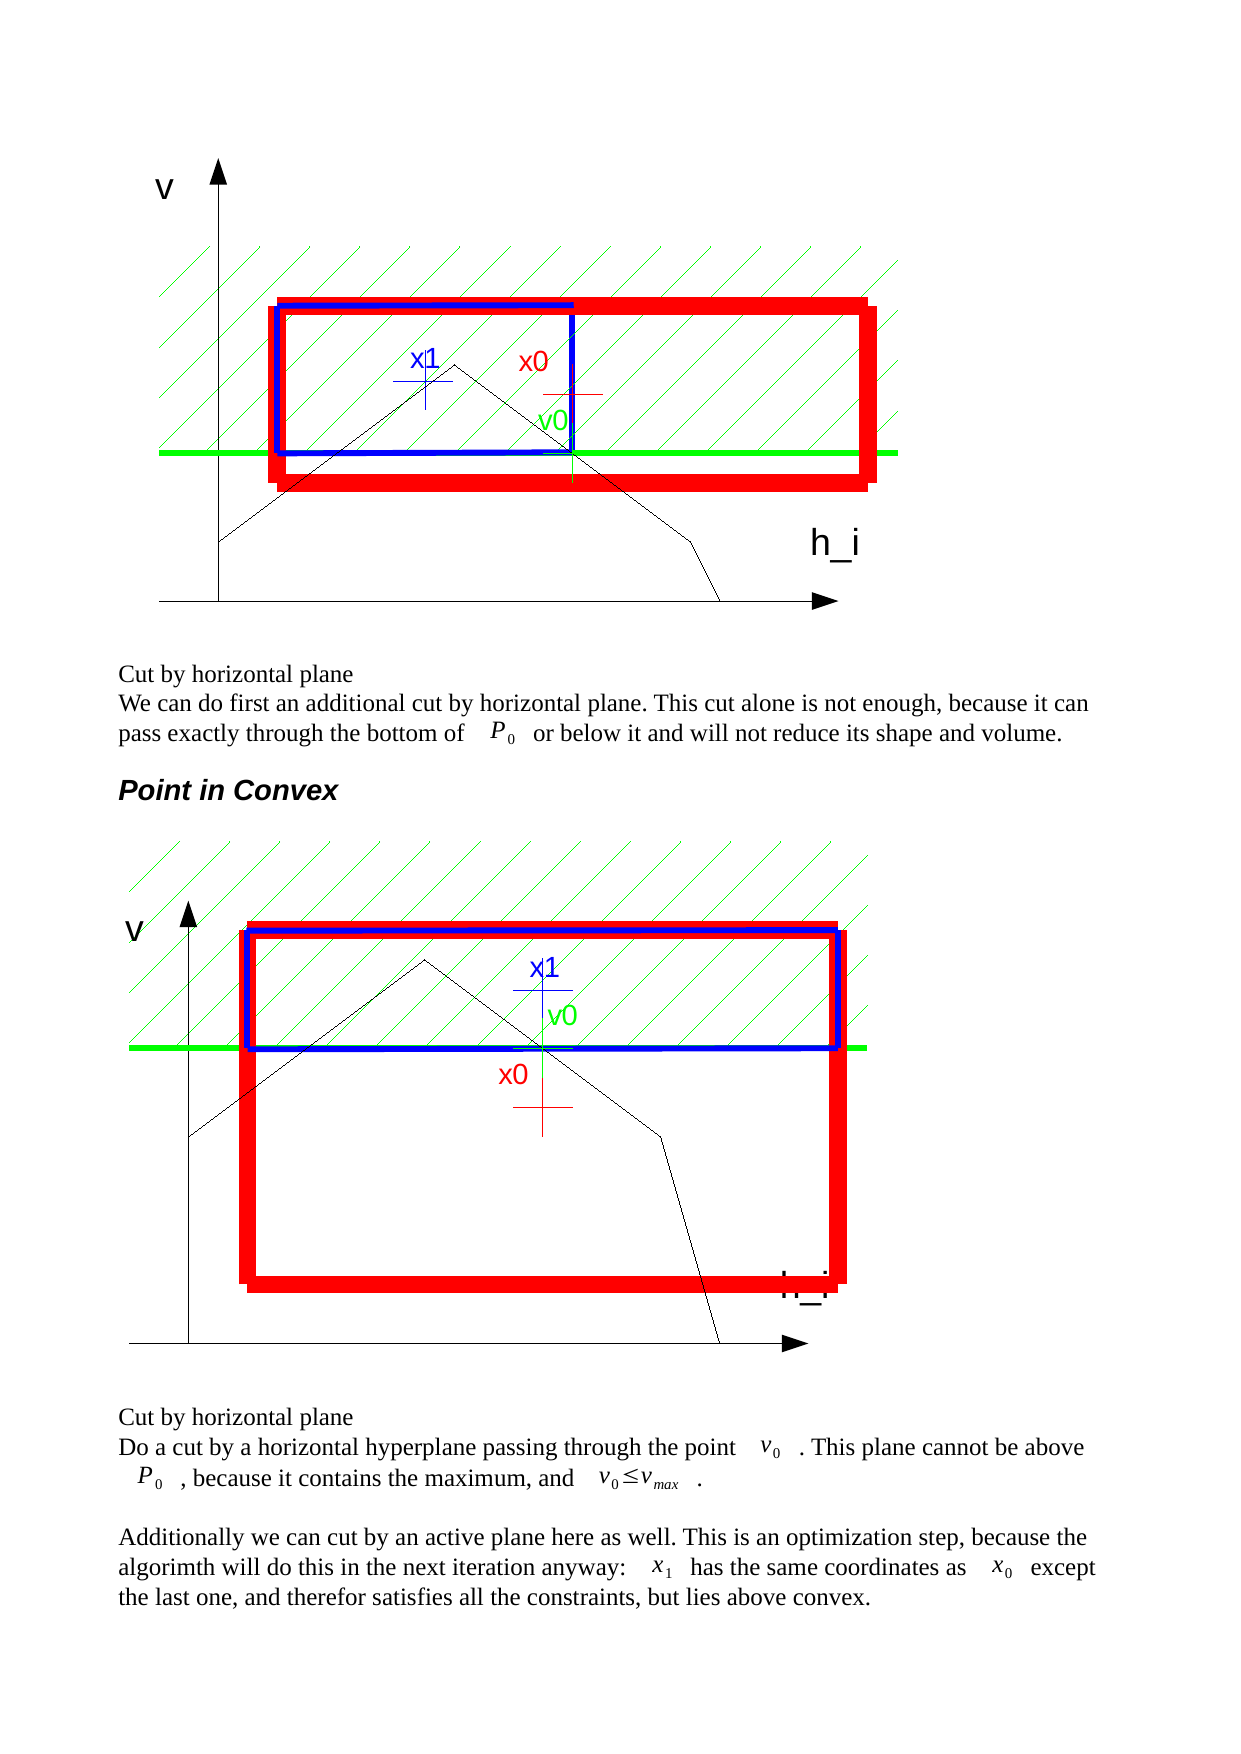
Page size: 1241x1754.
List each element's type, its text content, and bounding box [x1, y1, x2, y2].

subtitle Point in Convex [118, 773, 1122, 807]
table_header [118, 118, 1122, 659]
text Do a cut by a horizontal hyperplane passing through the point . This plane cannot be above , because it contains the maximum, and . [118, 1430, 1122, 1493]
text We can do first an additional cut by horizontal plane. This cut alone is not enough, because it can pass exactly through the bottom of or below it and will not reduce its shape and volume. [118, 688, 1122, 748]
text Additionally we can cut by an active plane here as well. This is an optimization step, because the algorimth will do this in the next iteration anyway: has the same coordinates as except the last one, and therefor satisfies all the constraints, but lies above convex. [118, 1522, 1122, 1611]
table_cell Cut by horizontal plane [118, 1402, 1122, 1430]
table_cell Cut by horizontal plane [118, 659, 1122, 688]
table_header [118, 861, 1122, 1402]
